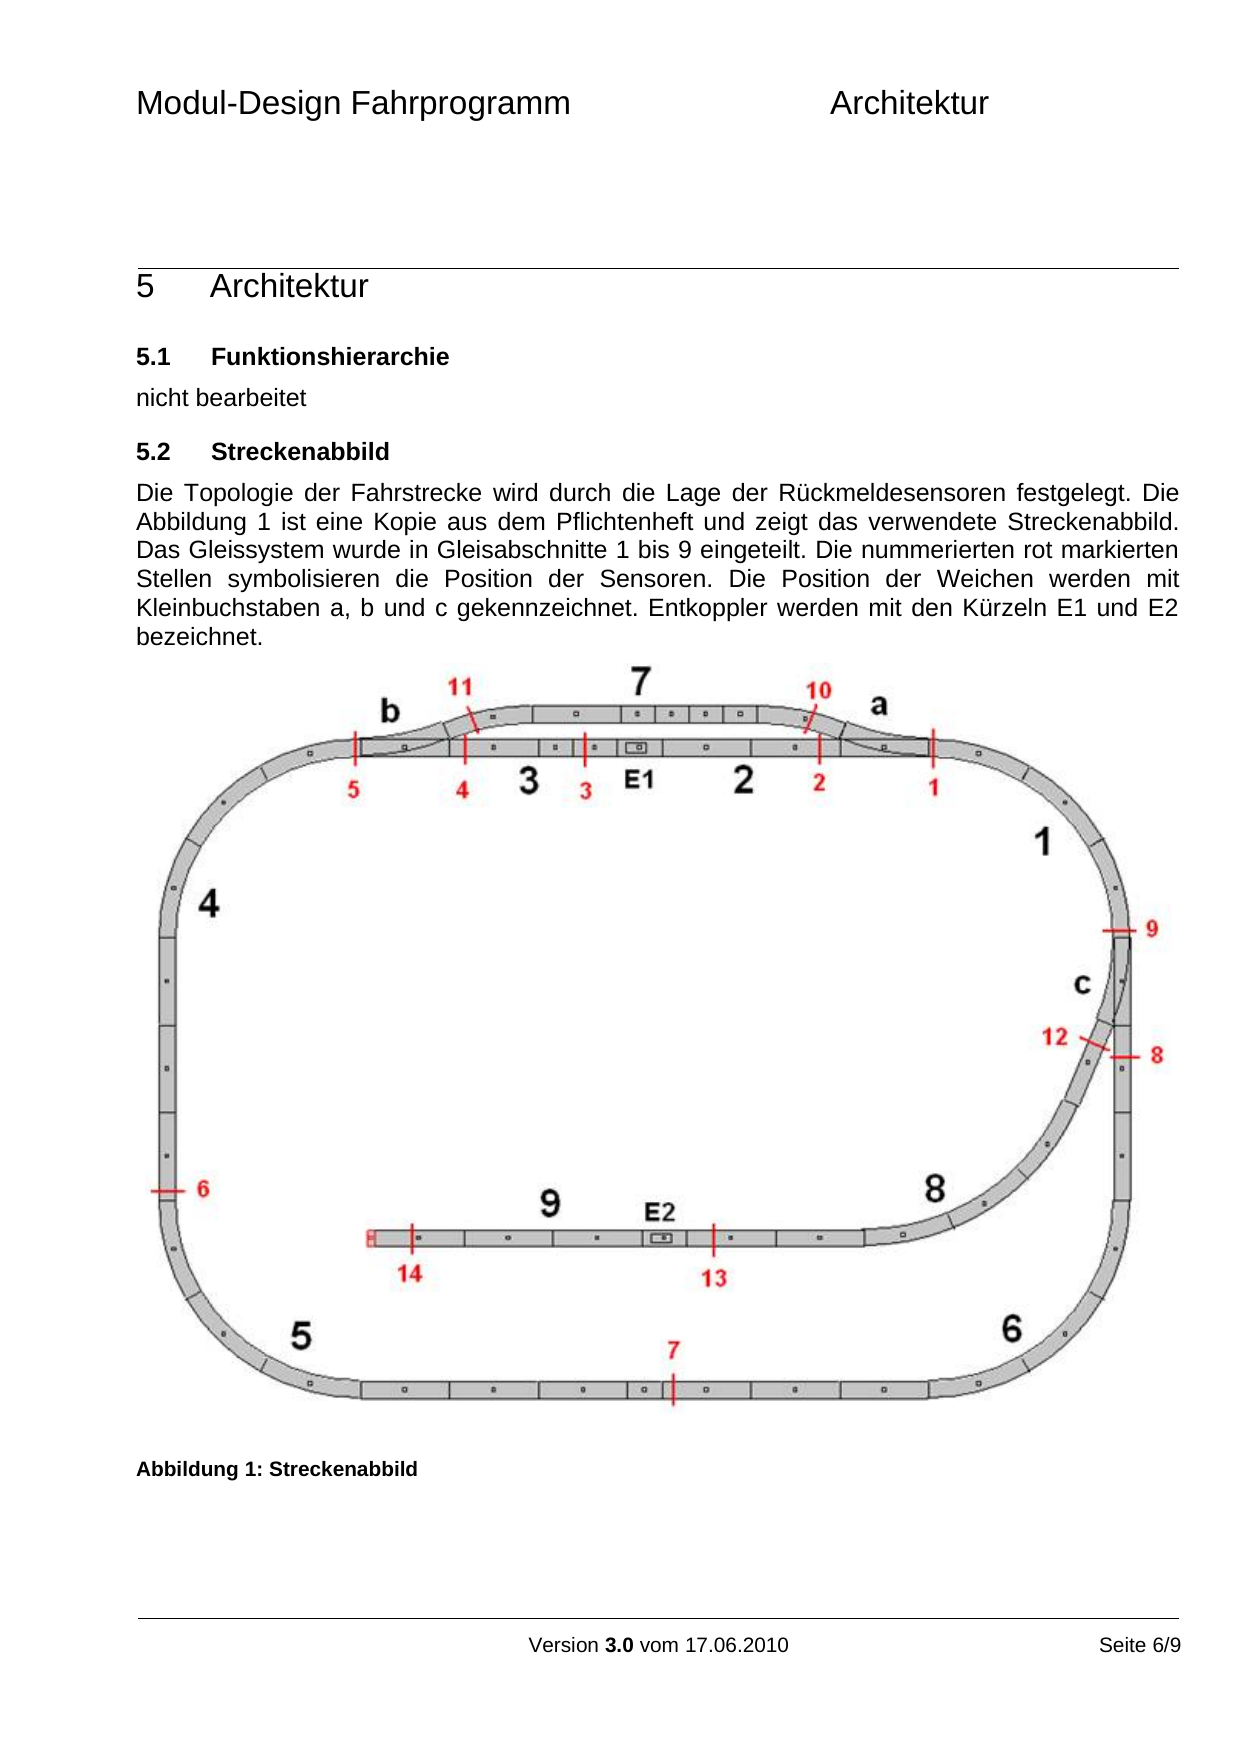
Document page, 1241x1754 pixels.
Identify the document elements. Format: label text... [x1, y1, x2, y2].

text nicht bearbeitet [136, 383, 1181, 412]
picture [145, 663, 1172, 1416]
text Die Topologie der Fahrstrecke wird durch die Lage der Rückmeldesensoren festgelegt. Die Abbildung 1 ist eine Kopie aus dem Pflichtenheft und zeigt das verwendete Streckenabbild. Das Gleissystem wurde in Gleisabschnitte 1 bis 9 eingeteilt. Die nummerierten rot markierten Stellen symbolisieren die Position der Sensoren. Die Position der Weichen werden mit Kleinbuchstaben a, b und c gekennzeichnet. Entkoppler werden mit den Kürzeln E1 und E2 bezeichnet. [136, 478, 1181, 651]
text Abbildung 1: Streckenabbild [136, 1457, 1181, 1481]
subtitle Funktionshierarchie [136, 342, 1181, 371]
subtitle Architektur [136, 289, 1181, 304]
subtitle Streckenabbild [136, 437, 1181, 466]
